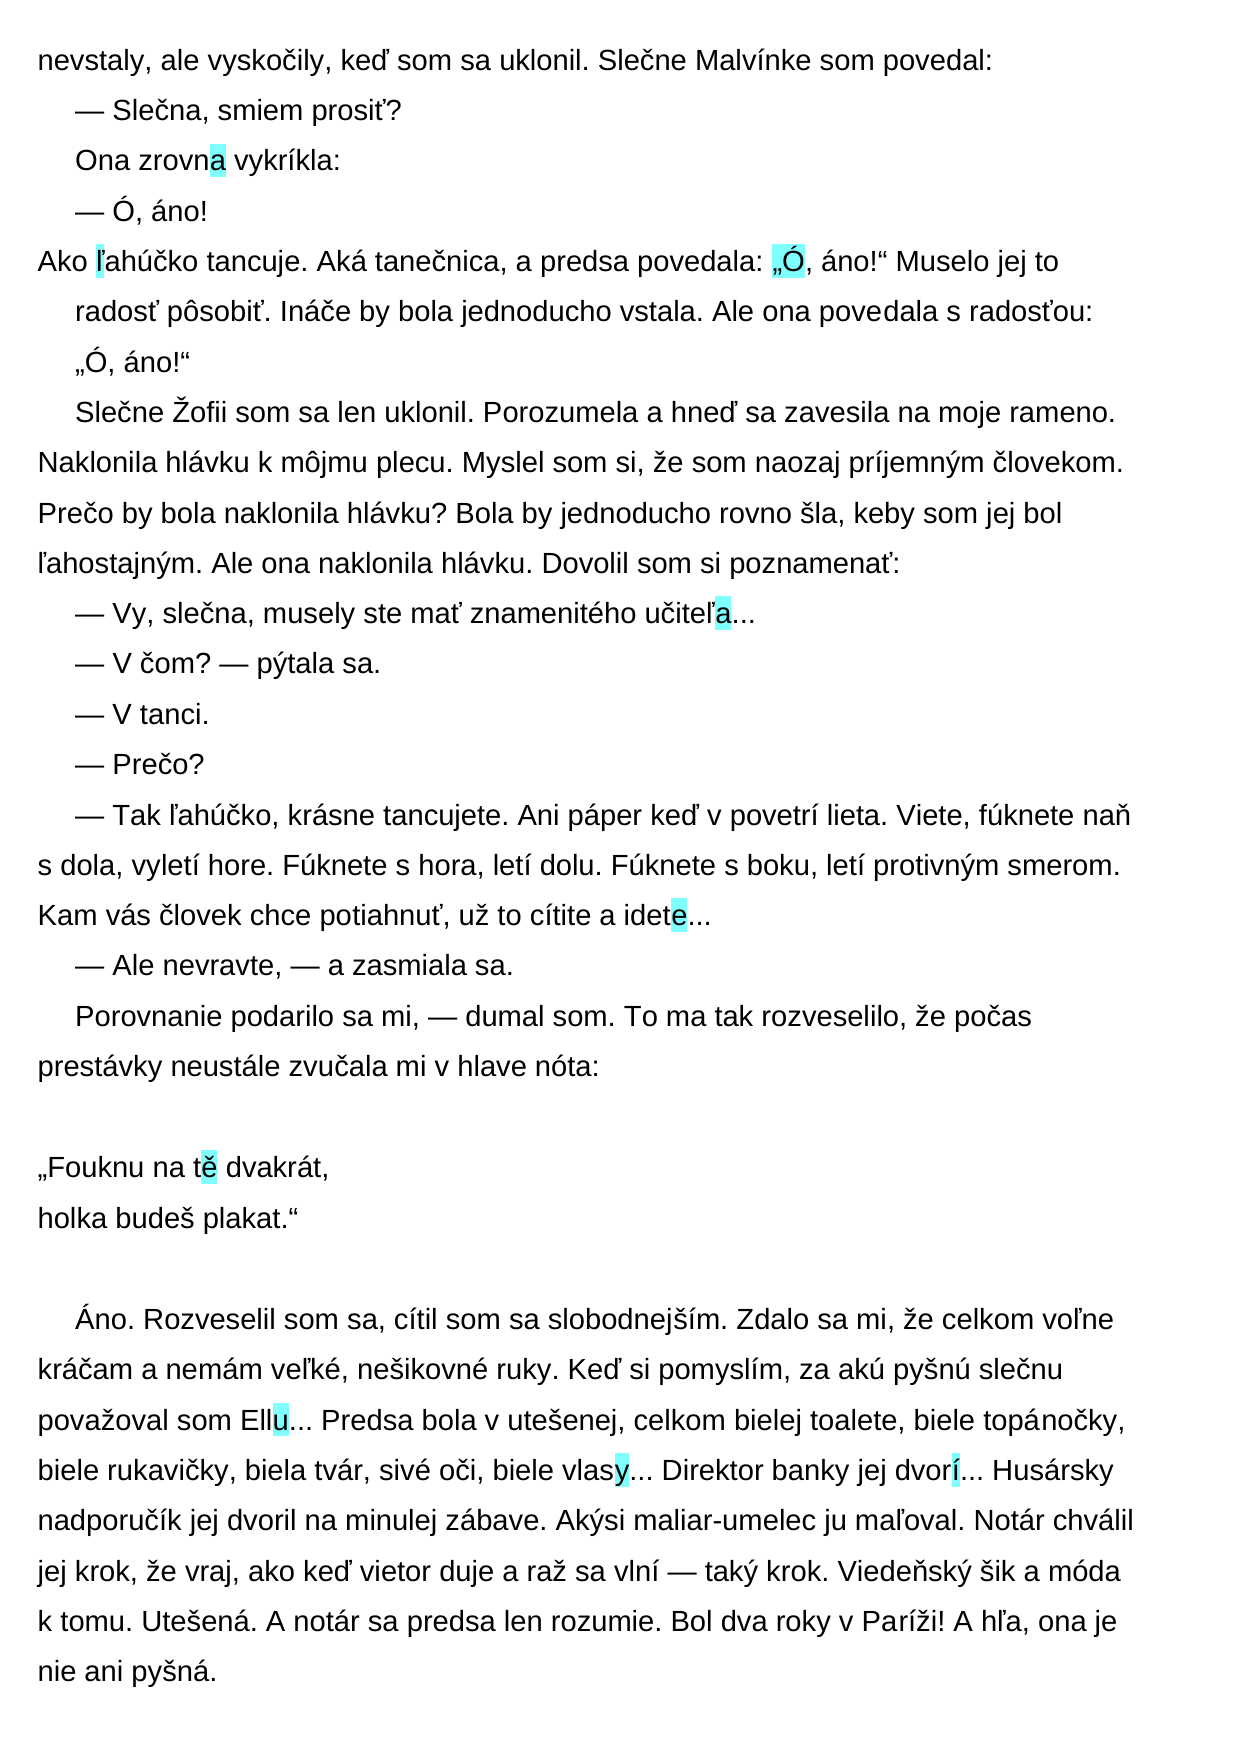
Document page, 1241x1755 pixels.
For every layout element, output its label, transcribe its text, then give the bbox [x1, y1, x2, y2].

text Ona zrovna vykríkla: [37, 143, 1136, 177]
text — V tanci. [37, 697, 1136, 730]
text — V čom? — pýtala sa. [37, 647, 1136, 680]
text Áno. Rozveselil som sa, cítil som sa slobodnej­ším. Zdalo sa mi, že celkom voľne kráčam a ne­mám veľké, nešikovné ruky. Keď si pomyslím, za akú pyšnú slečnu považoval som Ellu... Predsa bola v utešenej, celkom bielej toalete, biele topá­nočky, biele rukavičky, biela tvár, sivé oči, biele vlasy... Direktor banky jej dvorí... Husársky nadporučík jej dvoril na minulej zábave. Akýsi maliar-umelec ju maľoval. Notár chválil jej krok, že vraj, ako keď vietor duje a raž sa vlní — taký krok. Viedeňský šik a móda k tomu. Utešená. A notár sa predsa len rozumie. Bol dva roky v Pa­ríži! A hľa, ona je nie ani pyšná. [37, 1302, 1136, 1688]
text nevstaly, ale vyskočily, keď som sa uklonil. Slečne Malvínke som povedal: [37, 43, 1136, 76]
text — Ó, áno! [37, 194, 1136, 227]
text Slečne Žofii som sa len uklonil. Porozumela a hneď sa zavesila na moje rameno. Naklonila hlávku k môjmu plecu. Myslel som si, že som naozaj príjemným človekom. Prečo by bola naklonila hlávku? Bola by jednoducho rovno šla, keby som jej bol ľahostajným. Ale ona naklonila hlávku. Dovolil som si poznamenať: [37, 395, 1136, 579]
text Ako ľahúčko tancuje. Aká tanečnica, a predsa povedala: „Ó, áno!“ Muselo jej to radosť pôsobiť. Ináče by bola jednoducho vstala. Ale ona pove­dala s radosťou: „Ó, áno!“ [37, 244, 1136, 378]
text — Vy, slečna, musely ste mať znamenitého učiteľa... [37, 596, 1136, 630]
text „Fouknu na tě dvakrát, [37, 1150, 1136, 1184]
text — Tak ľahúčko, krásne tancujete. Ani páper keď v povetrí lieta. Viete, fúknete naň s dola, vy­letí hore. Fúknete s hora, letí dolu. Fúknete s boku, letí protivným smerom. Kam vás človek chce po­tiahnuť, už to cítite a idete... [37, 797, 1136, 932]
text — Slečna, smiem prosiť? [37, 93, 1136, 127]
text — Prečo? [37, 747, 1136, 781]
text holka budeš plakat.“ [37, 1201, 1136, 1234]
text Porovnanie podarilo sa mi, — dumal som. To ma tak rozveselilo, že počas prestávky neustále zvu­čala mi v hlave nóta: [37, 999, 1136, 1083]
text — Ale nevravte, — a zasmiala sa. [37, 948, 1136, 982]
